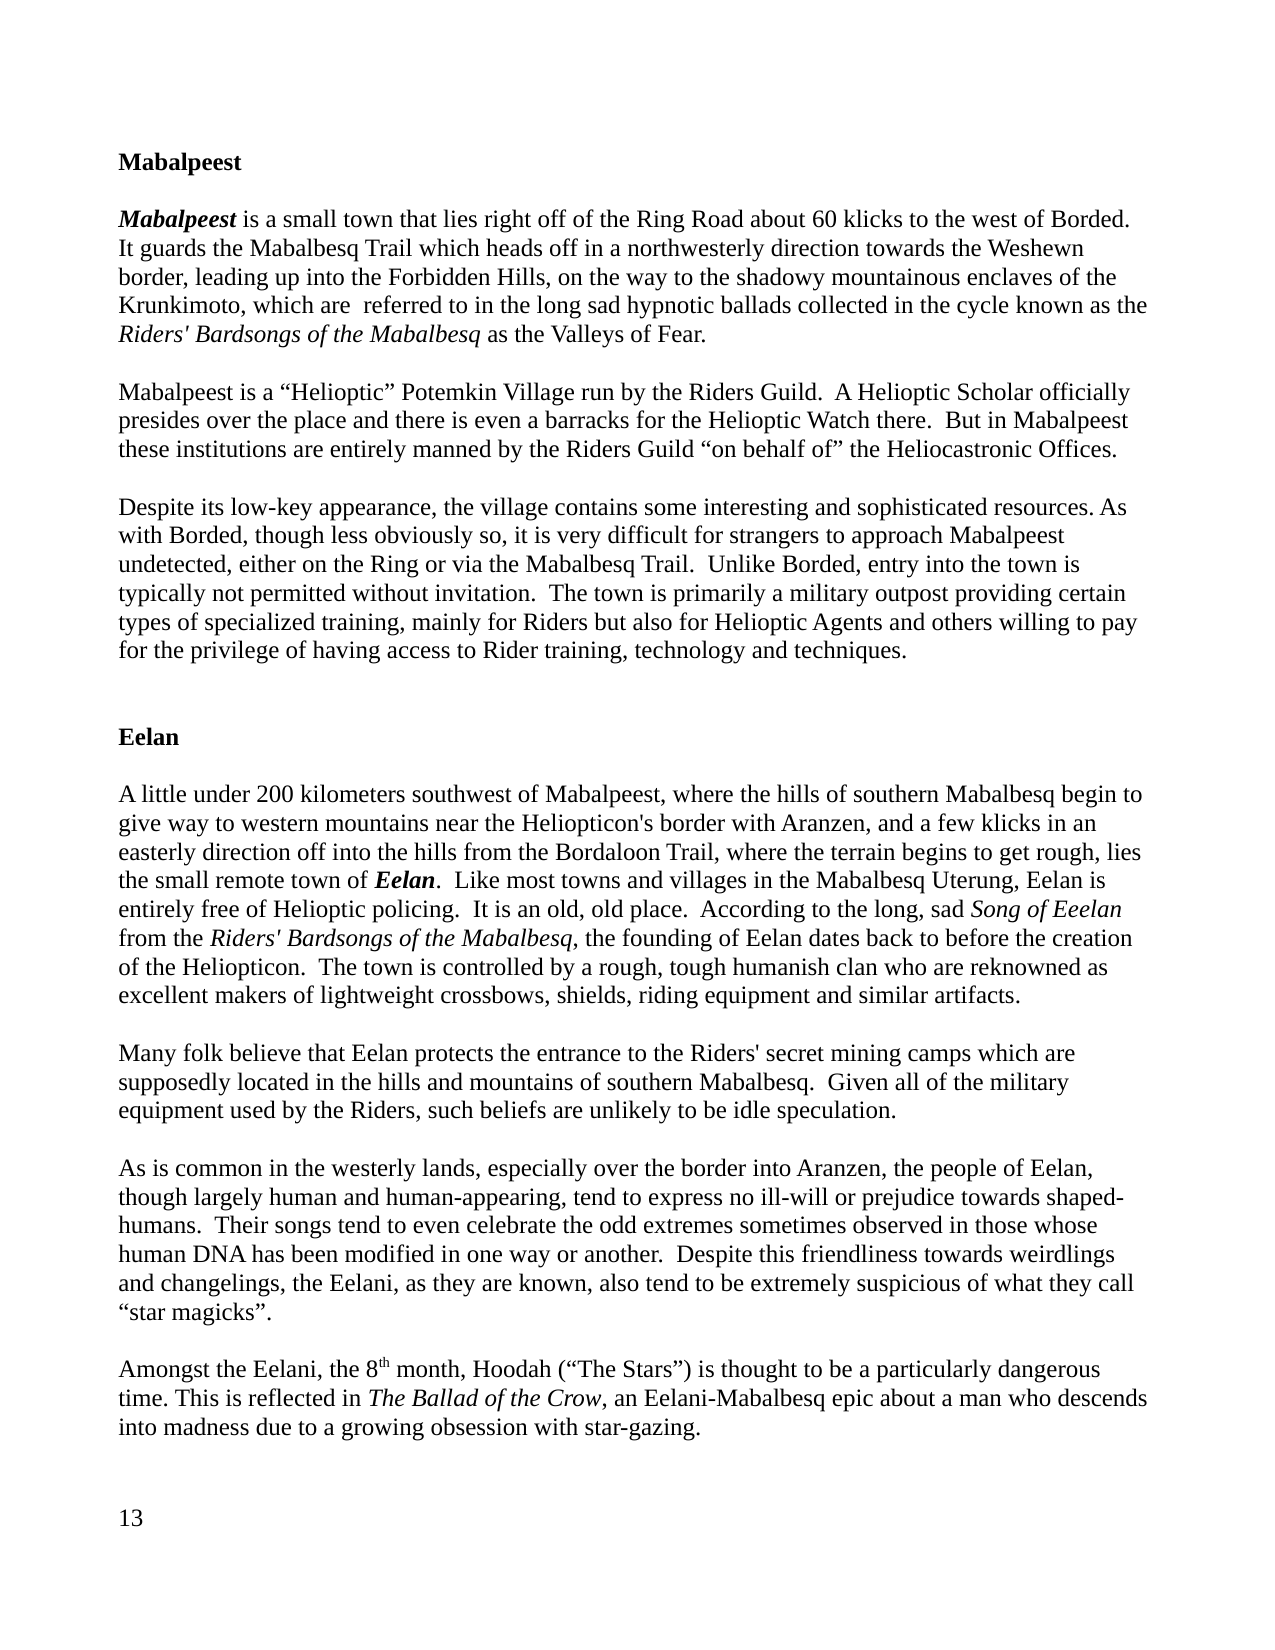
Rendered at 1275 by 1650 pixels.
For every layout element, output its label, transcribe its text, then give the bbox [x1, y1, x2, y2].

text As is common in the westerly lands, especially over the border into Aranzen, the people of Eelan, though largely human and human-appearing, tend to express no ill-will or prejudice towards shaped-humans. Their songs tend to even celebrate the odd extremes sometimes observed in those whose human DNA has been modified in one way or another. Despite this friendliness towards weirdlings and changelings, the Eelani, as they are known, also tend to be extremely suspicious of what they call “star magicks”. [118, 1153, 1157, 1326]
text Eelan [118, 722, 1157, 751]
text Many folk believe that Eelan protects the entrance to the Riders' secret mining camps which are supposedly located in the hills and mountains of southern Mabalbesq. Given all of the military equipment used by the Riders, such beliefs are unlikely to be idle speculation. [118, 1038, 1157, 1124]
text A little under 200 kilometers southwest of Mabalpeest, where the hills of southern Mabalbesq begin to give way to western mountains near the Heliopticon's border with Aranzen, and a few klicks in an easterly direction off into the hills from the Bordaloon Trail, where the terrain begins to get rough, lies the small remote town of Eelan. Like most towns and villages in the Mabalbesq Uterung, Eelan is entirely free of Helioptic policing. It is an old, old place. According to the long, sad Song of Eeelan from the Riders' Bardsongs of the Mabalbesq, the founding of Eelan dates back to before the creation of the Heliopticon. The town is controlled by a rough, tough humanish clan who are reknowned as excellent makers of lightweight crossbows, shields, riding equipment and similar artifacts. [118, 779, 1157, 1009]
text Despite its low-key appearance, the village contains some interesting and sophisticated resources. As with Borded, though less obviously so, it is very difficult for strangers to approach Mabalpeest undetected, either on the Ring or via the Mabalbesq Trail. Unlike Borded, entry into the town is typically not permitted without invitation. The town is primarily a military outpost providing certain types of specialized training, mainly for Riders but also for Helioptic Agents and others willing to pay for the privilege of having access to Rider training, technology and techniques. [118, 492, 1157, 664]
text Mabalpeest is a small town that lies right off of the Ring Road about 60 klicks to the west of Borded. It guards the Mabalbesq Trail which heads off in a northwesterly direction towards the Weshewn border, leading up into the Forbidden Hills, on the way to the shadowy mountainous enclaves of the Krunkimoto, which are referred to in the long sad hypnotic ballads collected in the cycle known as the Riders' Bardsongs of the Mabalbesq as the Valleys of Fear. [118, 204, 1157, 348]
text Mabalpeest [118, 147, 1157, 176]
text Mabalpeest is a “Helioptic” Potemkin Village run by the Riders Guild. A Helioptic Scholar officially presides over the place and there is even a barracks for the Helioptic Watch there. But in Mabalpeest these institutions are entirely manned by the Riders Guild “on behalf of” the Heliocastronic Offices. [118, 377, 1157, 463]
text Amongst the Eelani, the 8th month, Hoodah (“The Stars”) is thought to be a particularly dangerous time. This is reflected in The Ballad of the Crow, an Eelani-Mabalbesq epic about a man who descends into madness due to a growing obsession with star-gazing. [118, 1354, 1157, 1441]
